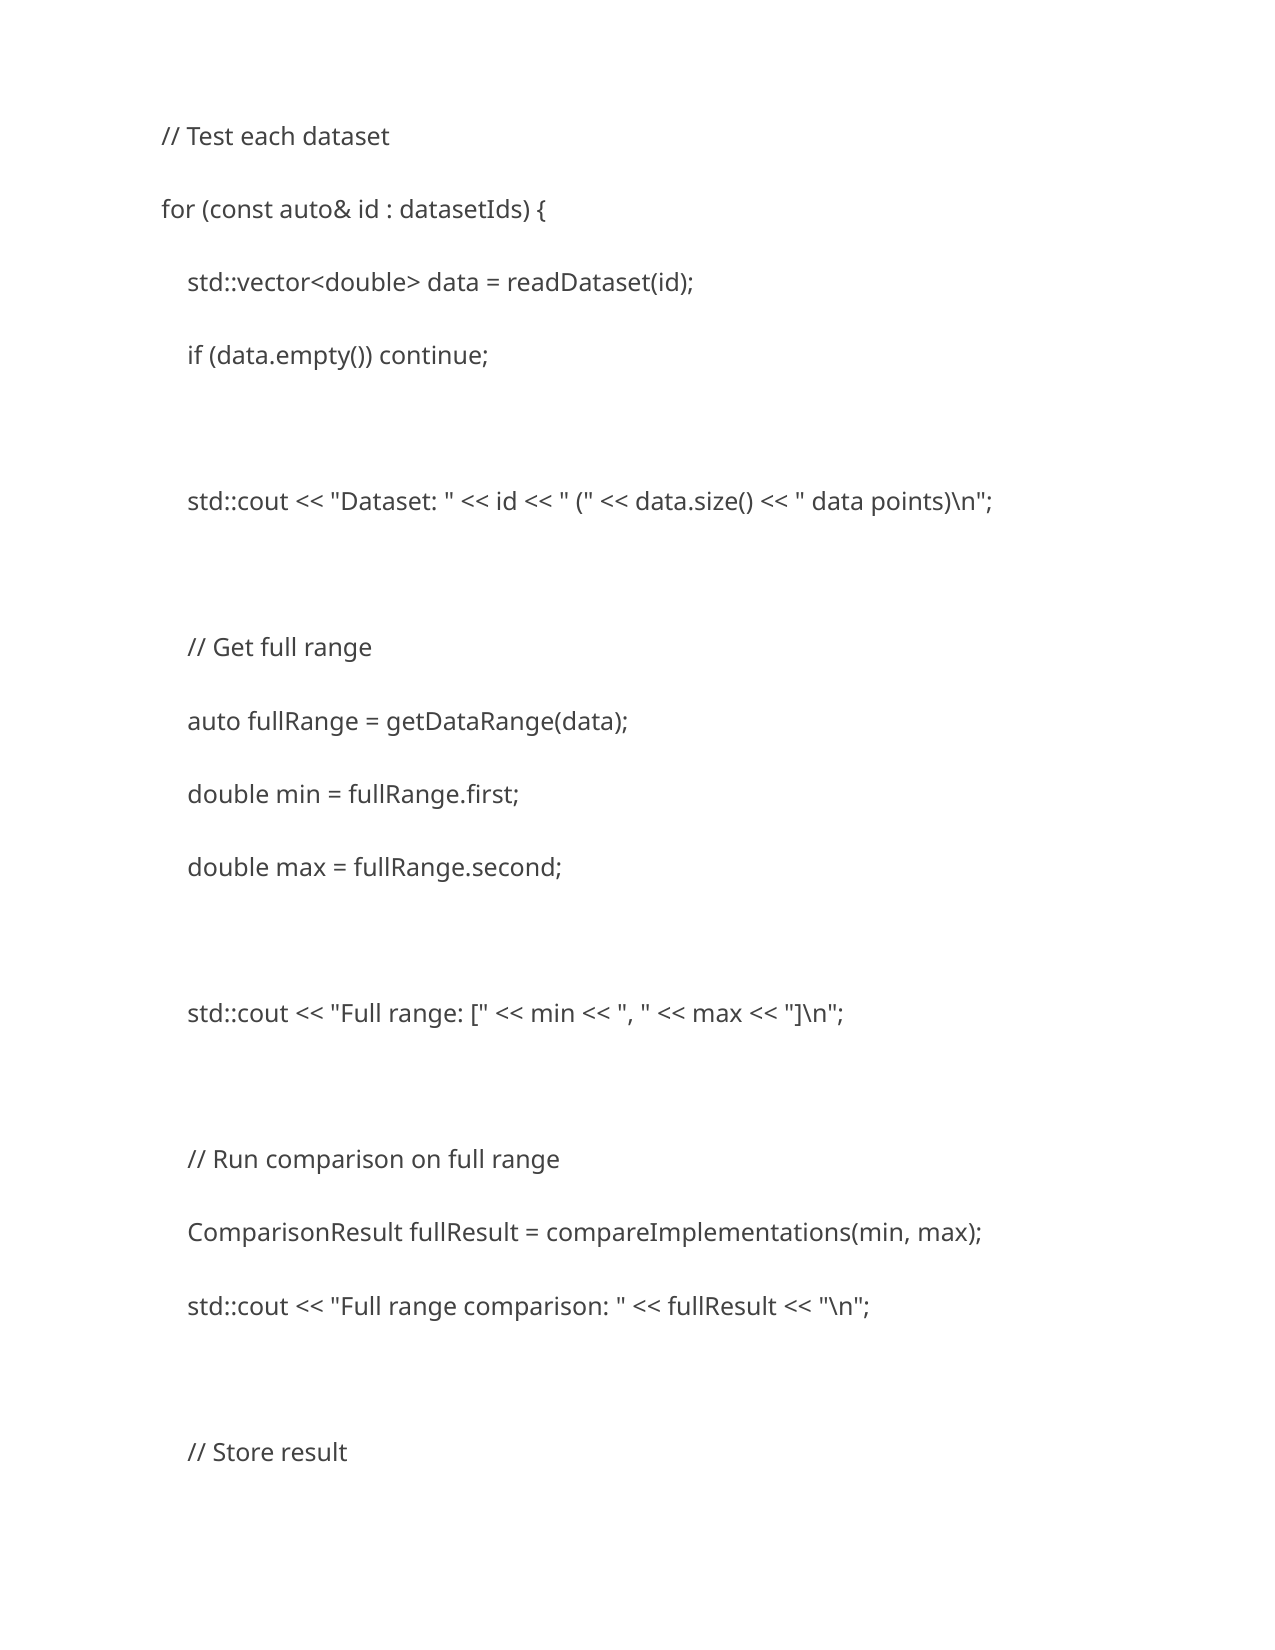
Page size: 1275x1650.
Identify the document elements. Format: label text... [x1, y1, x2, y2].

text // Run comparison on full range [135, 1142, 1157, 1176]
text std::cout << "Dataset: " << id << " (" << data.size() << " data points)\n"; [135, 484, 1157, 518]
text // Store result [135, 1434, 1157, 1468]
text // Get full range [135, 630, 1157, 664]
text for (const auto& id : datasetIds) { [135, 191, 1157, 225]
text double min = fullRange.first; [135, 776, 1157, 810]
text auto fullRange = getDataRange(data); [135, 703, 1157, 737]
text ComparisonResult fullResult = compareImplementations(min, max); [135, 1215, 1157, 1249]
text double max = fullRange.second; [135, 849, 1157, 883]
text std::vector<double> data = readDataset(id); [135, 264, 1157, 298]
text if (data.empty()) continue; [135, 337, 1157, 372]
text // Test each dataset [135, 118, 1157, 152]
text std::cout << "Full range: [" << min << ", " << max << "]\n"; [135, 996, 1157, 1030]
text std::cout << "Full range comparison: " << fullResult << "\n"; [135, 1288, 1157, 1322]
